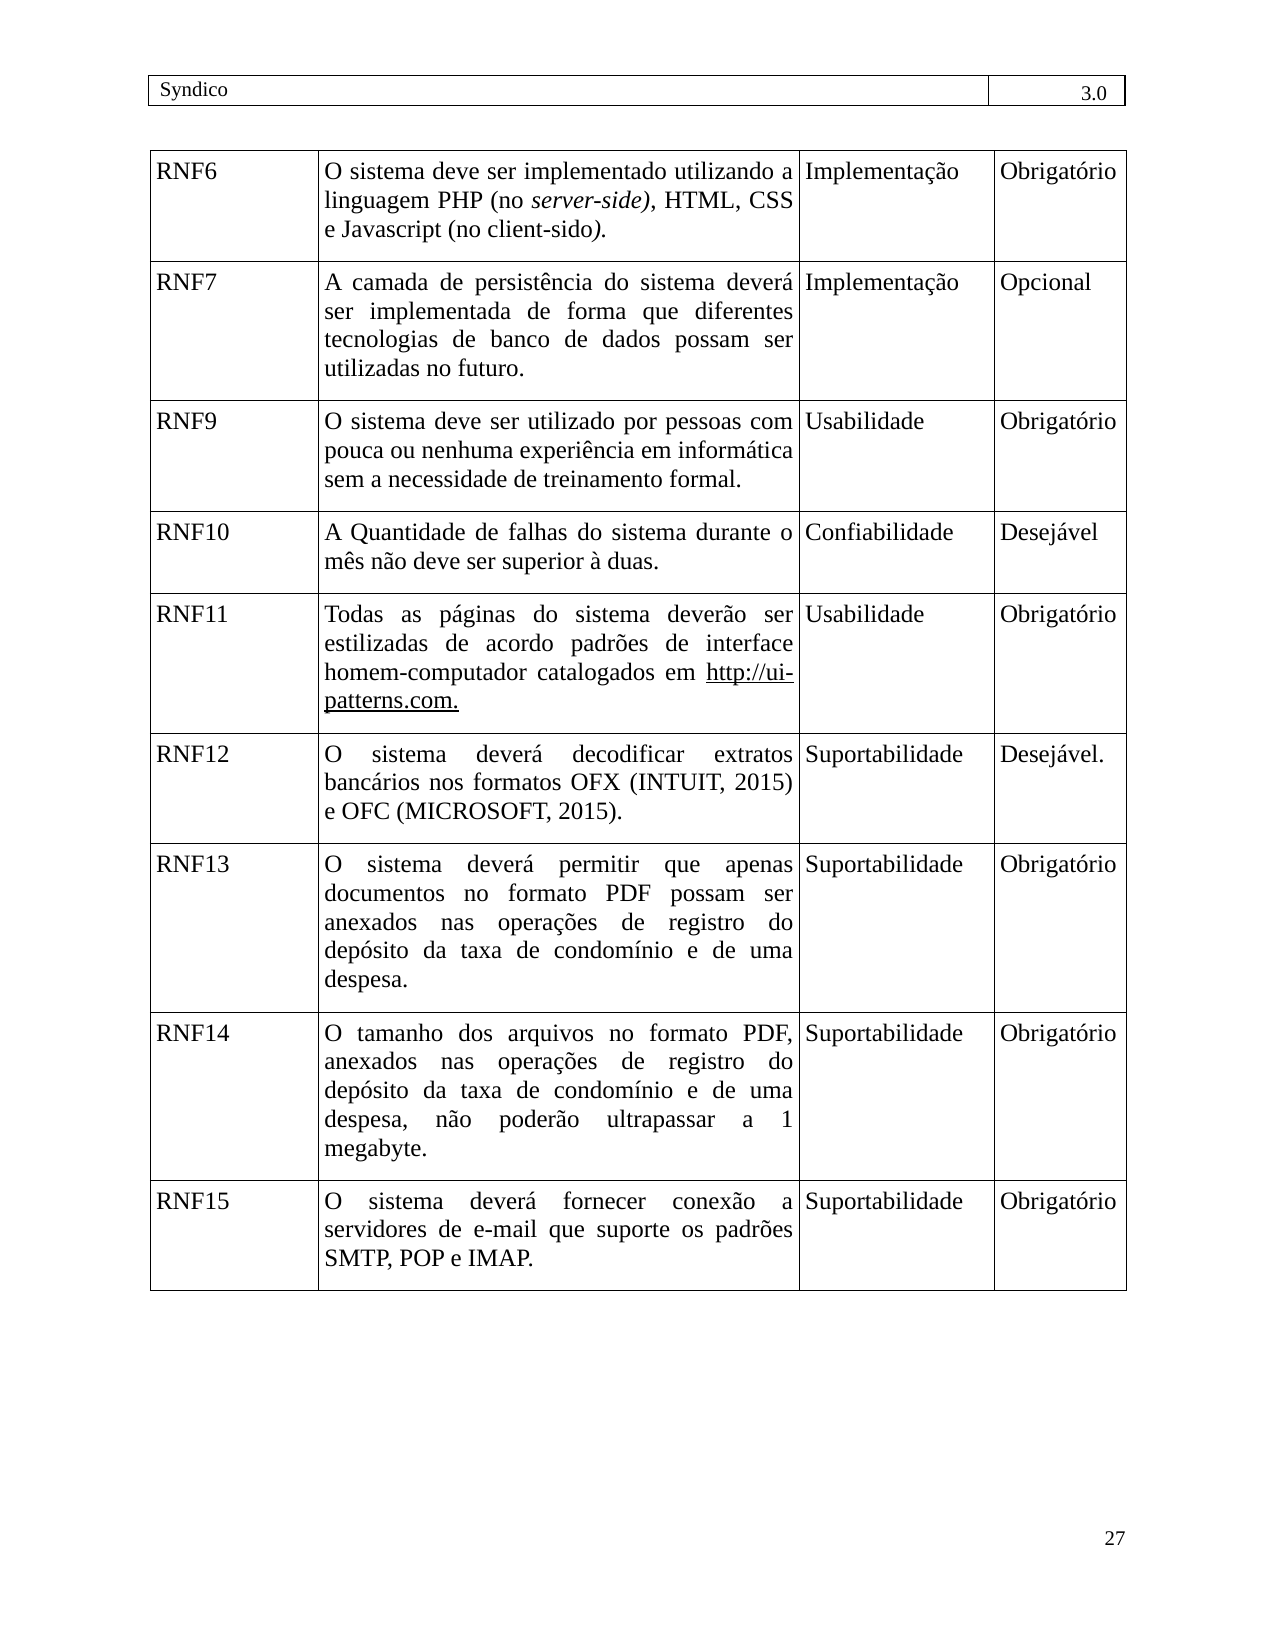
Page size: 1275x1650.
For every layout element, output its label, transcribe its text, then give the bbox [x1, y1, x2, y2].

table_cell Todas as páginas do sistema deverão ser estilizadas de acordo padrões de interface homem-computador catalogados em http://ui-patterns.com. [319, 594, 799, 732]
table_cell Suportabilidade [800, 1181, 994, 1290]
table_cell Suportabilidade [800, 1013, 994, 1179]
table_cell RNF13 [151, 844, 318, 1011]
table_cell Obrigatório [995, 401, 1126, 511]
table_cell Obrigatório [995, 1013, 1126, 1179]
table_cell Obrigatório [995, 594, 1126, 732]
table_cell Suportabilidade [800, 844, 994, 1011]
table_cell A Quantidade de falhas do sistema durante o mês não deve ser superior à duas. [319, 512, 799, 593]
table_cell RNF11 [151, 594, 318, 732]
table_cell RNF10 [151, 512, 318, 593]
table_cell RNF6 [151, 151, 318, 261]
table_cell A camada de persistência do sistema deverá ser implementada de forma que diferentes tecnologias de banco de dados possam ser utilizadas no futuro. [319, 262, 799, 400]
table_cell Obrigatório [995, 1181, 1126, 1290]
table_cell Obrigatório [995, 844, 1126, 1011]
table_cell O sistema deverá decodificar extratos bancários nos formatos OFX (INTUIT, 2015) e OFC (MICROSOFT, 2015). [319, 734, 799, 843]
table_cell Implementação [800, 151, 994, 261]
table_cell O sistema deve ser utilizado por pessoas com pouca ou nenhuma experiência em informática sem a necessidade de treinamento formal. [319, 401, 799, 511]
table_cell RNF9 [151, 401, 318, 511]
table_cell Desejável. [995, 734, 1126, 843]
table_cell O sistema deve ser implementado utilizando a linguagem PHP (no server-side), HTML, CSS e Javascript (no client-sido). [319, 151, 799, 261]
table_cell Usabilidade [800, 594, 994, 732]
table_cell O sistema deverá fornecer conexão a servidores de e-mail que suporte os padrões SMTP, POP e IMAP. [319, 1181, 799, 1290]
table_cell Suportabilidade [800, 734, 994, 843]
table_cell Opcional [995, 262, 1126, 400]
table_cell Obrigatório [995, 151, 1126, 261]
table_cell Confiabilidade [800, 512, 994, 593]
table_cell Desejável [995, 512, 1126, 593]
table_cell Implementação [800, 262, 994, 400]
table_cell O sistema deverá permitir que apenas documentos no formato PDF possam ser anexados nas operações de registro do depósito da taxa de condomínio e de uma despesa. [319, 844, 799, 1011]
table_cell RNF14 [151, 1013, 318, 1179]
table_cell RNF7 [151, 262, 318, 400]
table_cell Usabilidade [800, 401, 994, 511]
table_cell RNF12 [151, 734, 318, 843]
table_cell RNF15 [151, 1181, 318, 1290]
table_cell O tamanho dos arquivos no formato PDF, anexados nas operações de registro do depósito da taxa de condomínio e de uma despesa, não poderão ultrapassar a 1 megabyte. [319, 1013, 799, 1179]
